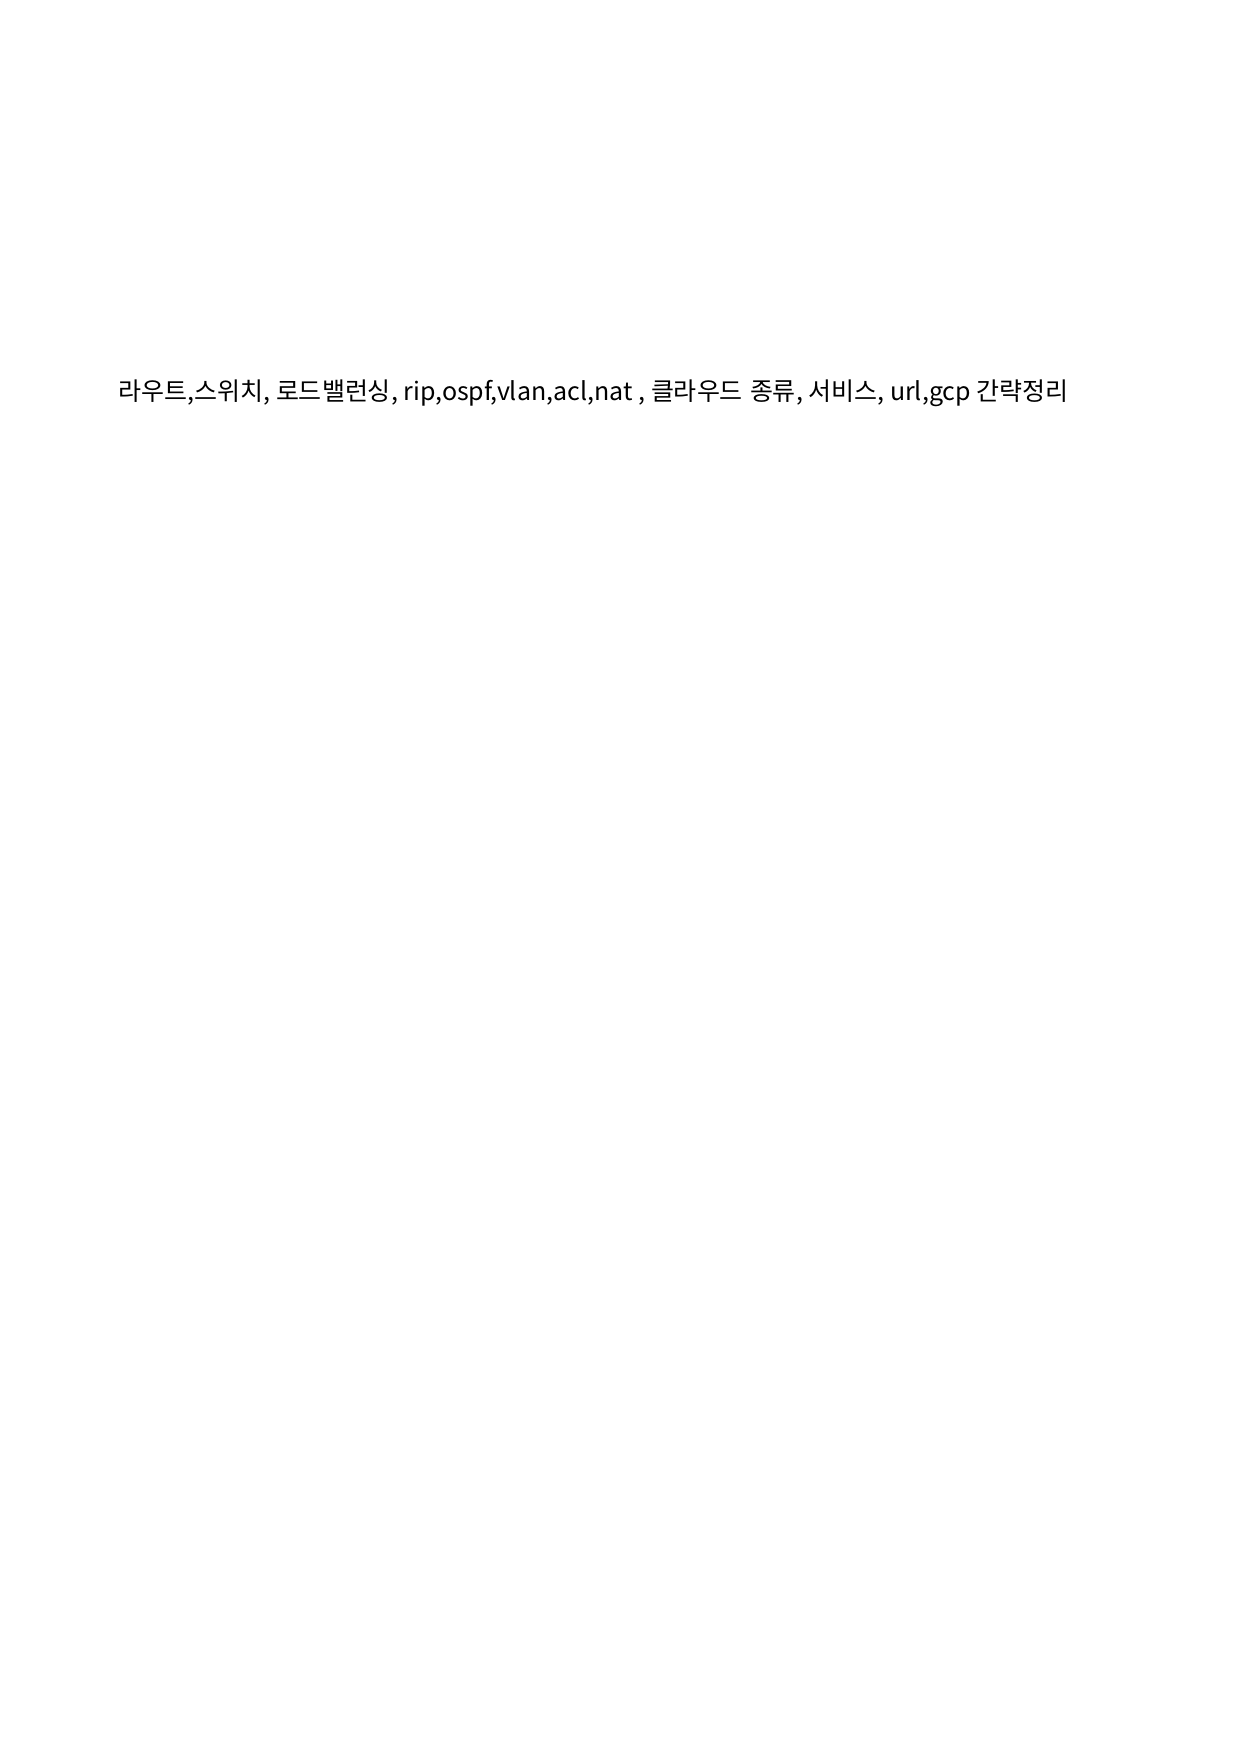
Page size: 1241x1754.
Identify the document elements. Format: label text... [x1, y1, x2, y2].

text 라우트,스위치, 로드밸런싱, rip,ospf,vlan,acl,nat , 클라우드 종류, 서비스, url,gcp 간략정리 [118, 372, 1122, 408]
